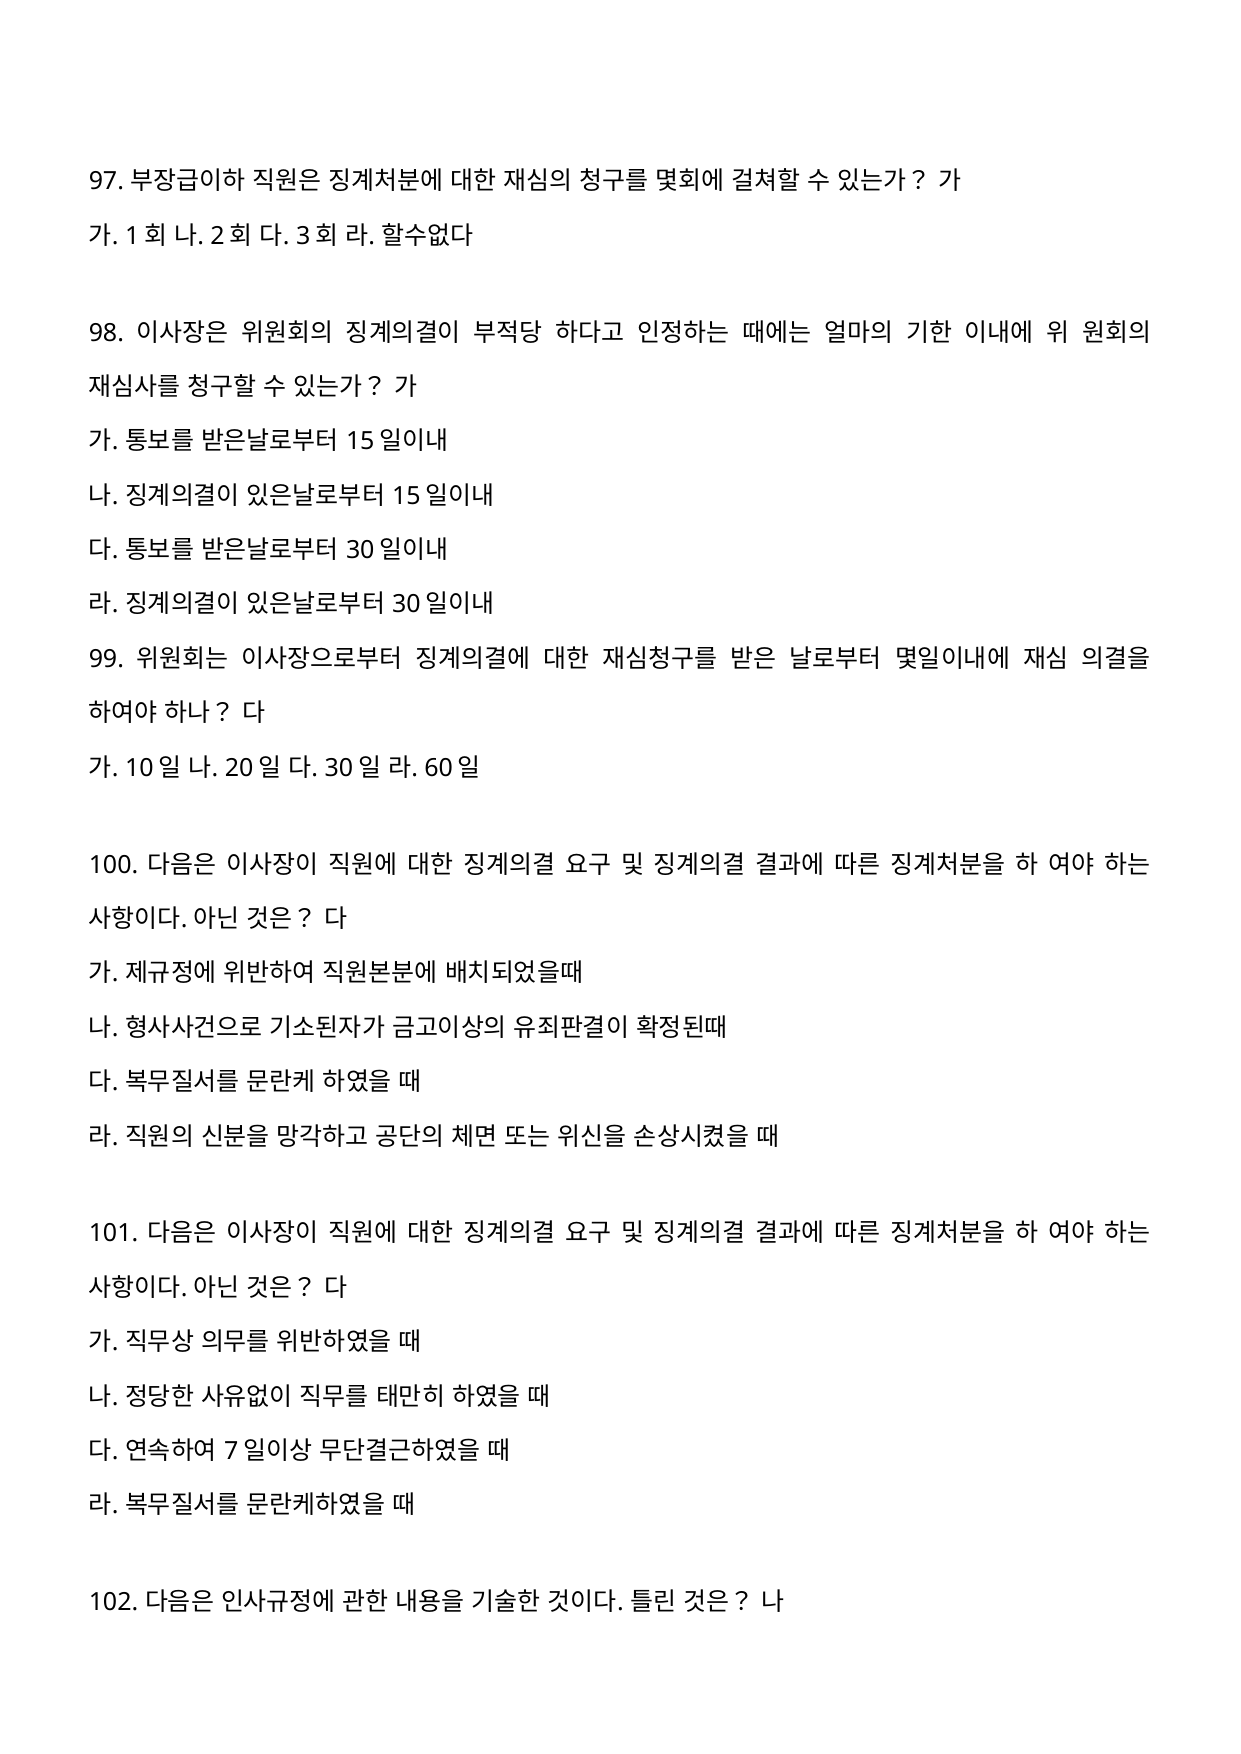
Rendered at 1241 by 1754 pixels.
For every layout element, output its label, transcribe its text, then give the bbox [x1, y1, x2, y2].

text 라. 직원의 신분을 망각하고 공단의 체면 또는 위신을 손상시켰을 때 [88, 1116, 1152, 1152]
text 가. 1회 나. 2회 다. 3회 라. 할수없다 [88, 215, 1152, 251]
text 라. 징계의결이 있은날로부터 30일이내 [88, 584, 1152, 620]
text 102. 다음은 인사규정에 관한 내용을 기술한 것이다. 틀린 것은？ 나 [88, 1582, 1152, 1618]
text 97. 부장급이하 직원은 징계처분에 대한 재심의 청구를 몇회에 걸쳐할 수 있는가？ 가 [88, 161, 1152, 197]
text 가. 10일 나. 20일 다. 30일 라. 60일 [88, 747, 1152, 783]
text 라. 복무질서를 문란케하였을 때 [88, 1485, 1152, 1521]
text 나. 정당한 사유없이 직무를 태만히 하였을 때 [88, 1376, 1152, 1412]
text 가. 통보를 받은날로부터 15일이내 [88, 421, 1152, 457]
text 99. 위원회는 이사장으로부터 징계의결에 대한 재심청구를 받은 날로부터 몇일이내에 재심 의결을 하여야 하나？ 다 [88, 638, 1152, 729]
text 101. 다음은 이사장이 직원에 대한 징계의결 요구 및 징계의결 결과에 따른 징계처분을 하 여야 하는 사항이다. 아닌 것은？ 다 [88, 1213, 1152, 1303]
text 다. 복무질서를 문란케 하였을 때 [88, 1062, 1152, 1098]
text 가. 제규정에 위반하여 직원본분에 배치되었을때 [88, 953, 1152, 989]
text 가. 직무상 의무를 위반하였을 때 [88, 1322, 1152, 1358]
text 나. 징계의결이 있은날로부터 15일이내 [88, 475, 1152, 511]
text 나. 형사사건으로 기소된자가 금고이상의 유죄판결이 확정된때 [88, 1007, 1152, 1043]
text 100. 다음은 이사장이 직원에 대한 징계의결 요구 및 징계의결 결과에 따른 징계처분을 하 여야 하는 사항이다. 아닌 것은？ 다 [88, 844, 1152, 935]
text 다. 연속하여 7일이상 무단결근하였을 때 [88, 1430, 1152, 1467]
text 98. 이사장은 위원회의 징계의결이 부적당 하다고 인정하는 때에는 얼마의 기한 이내에 위 원회의 재심사를 청구할 수 있는가？ 가 [88, 312, 1152, 403]
text 다. 통보를 받은날로부터 30일이내 [88, 529, 1152, 566]
